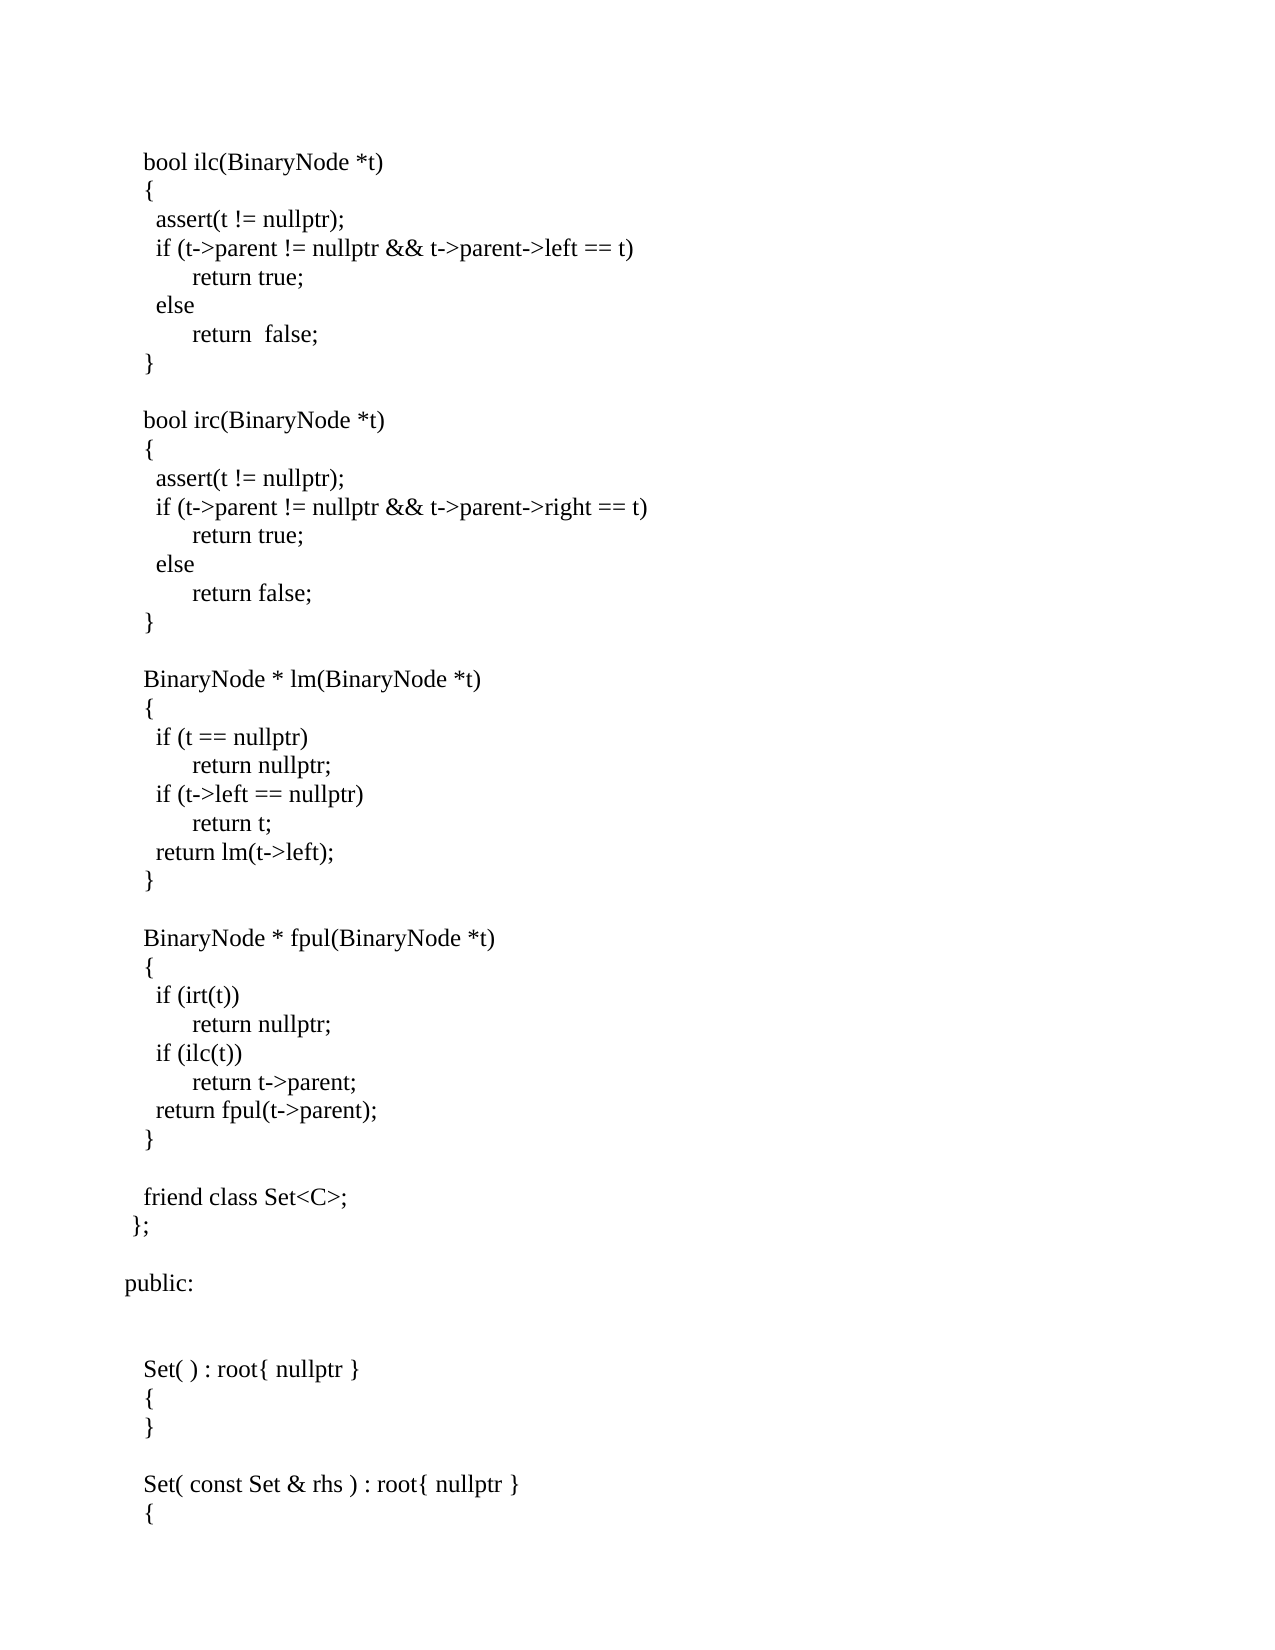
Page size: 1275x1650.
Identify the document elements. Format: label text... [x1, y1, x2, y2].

text if (irt(t)) [118, 981, 1157, 1009]
text assert(t != nullptr); [118, 204, 1157, 233]
text friend class Set<C>; [118, 1182, 1157, 1211]
text bool irc(BinaryNode *t) [118, 406, 1157, 434]
text BinaryNode * fpul(BinaryNode *t) [118, 923, 1157, 952]
text return false; [118, 319, 1157, 348]
text } [118, 607, 1157, 636]
text return true; [118, 262, 1157, 291]
text if (t->parent != nullptr && t->parent->right == t) [118, 492, 1157, 521]
text { [118, 434, 1157, 463]
text if (ilc(t)) [118, 1038, 1157, 1067]
text return nullptr; [118, 751, 1157, 779]
text if (t->left == nullptr) [118, 779, 1157, 808]
text return false; [118, 578, 1157, 607]
text bool ilc(BinaryNode *t) [118, 147, 1157, 176]
text Set( const Set & rhs ) : root{ nullptr } [118, 1469, 1157, 1498]
text return nullptr; [118, 1009, 1157, 1038]
text return t; [118, 808, 1157, 837]
text else [118, 291, 1157, 319]
text } [118, 866, 1157, 894]
text assert(t != nullptr); [118, 463, 1157, 492]
text { [118, 176, 1157, 204]
text } [118, 1412, 1157, 1441]
text if (t == nullptr) [118, 722, 1157, 751]
text { [118, 1383, 1157, 1412]
text if (t->parent != nullptr && t->parent->left == t) [118, 233, 1157, 262]
text else [118, 549, 1157, 578]
text public: [118, 1268, 1157, 1297]
text return true; [118, 521, 1157, 549]
text }; [118, 1211, 1157, 1239]
text { [118, 952, 1157, 981]
text BinaryNode * lm(BinaryNode *t) [118, 664, 1157, 693]
text return fpul(t->parent); [118, 1096, 1157, 1124]
text } [118, 348, 1157, 377]
text return lm(t->left); [118, 837, 1157, 866]
text { [118, 693, 1157, 722]
text return t->parent; [118, 1067, 1157, 1096]
text Set( ) : root{ nullptr } [118, 1354, 1157, 1383]
text } [118, 1124, 1157, 1153]
text { [118, 1498, 1157, 1527]
